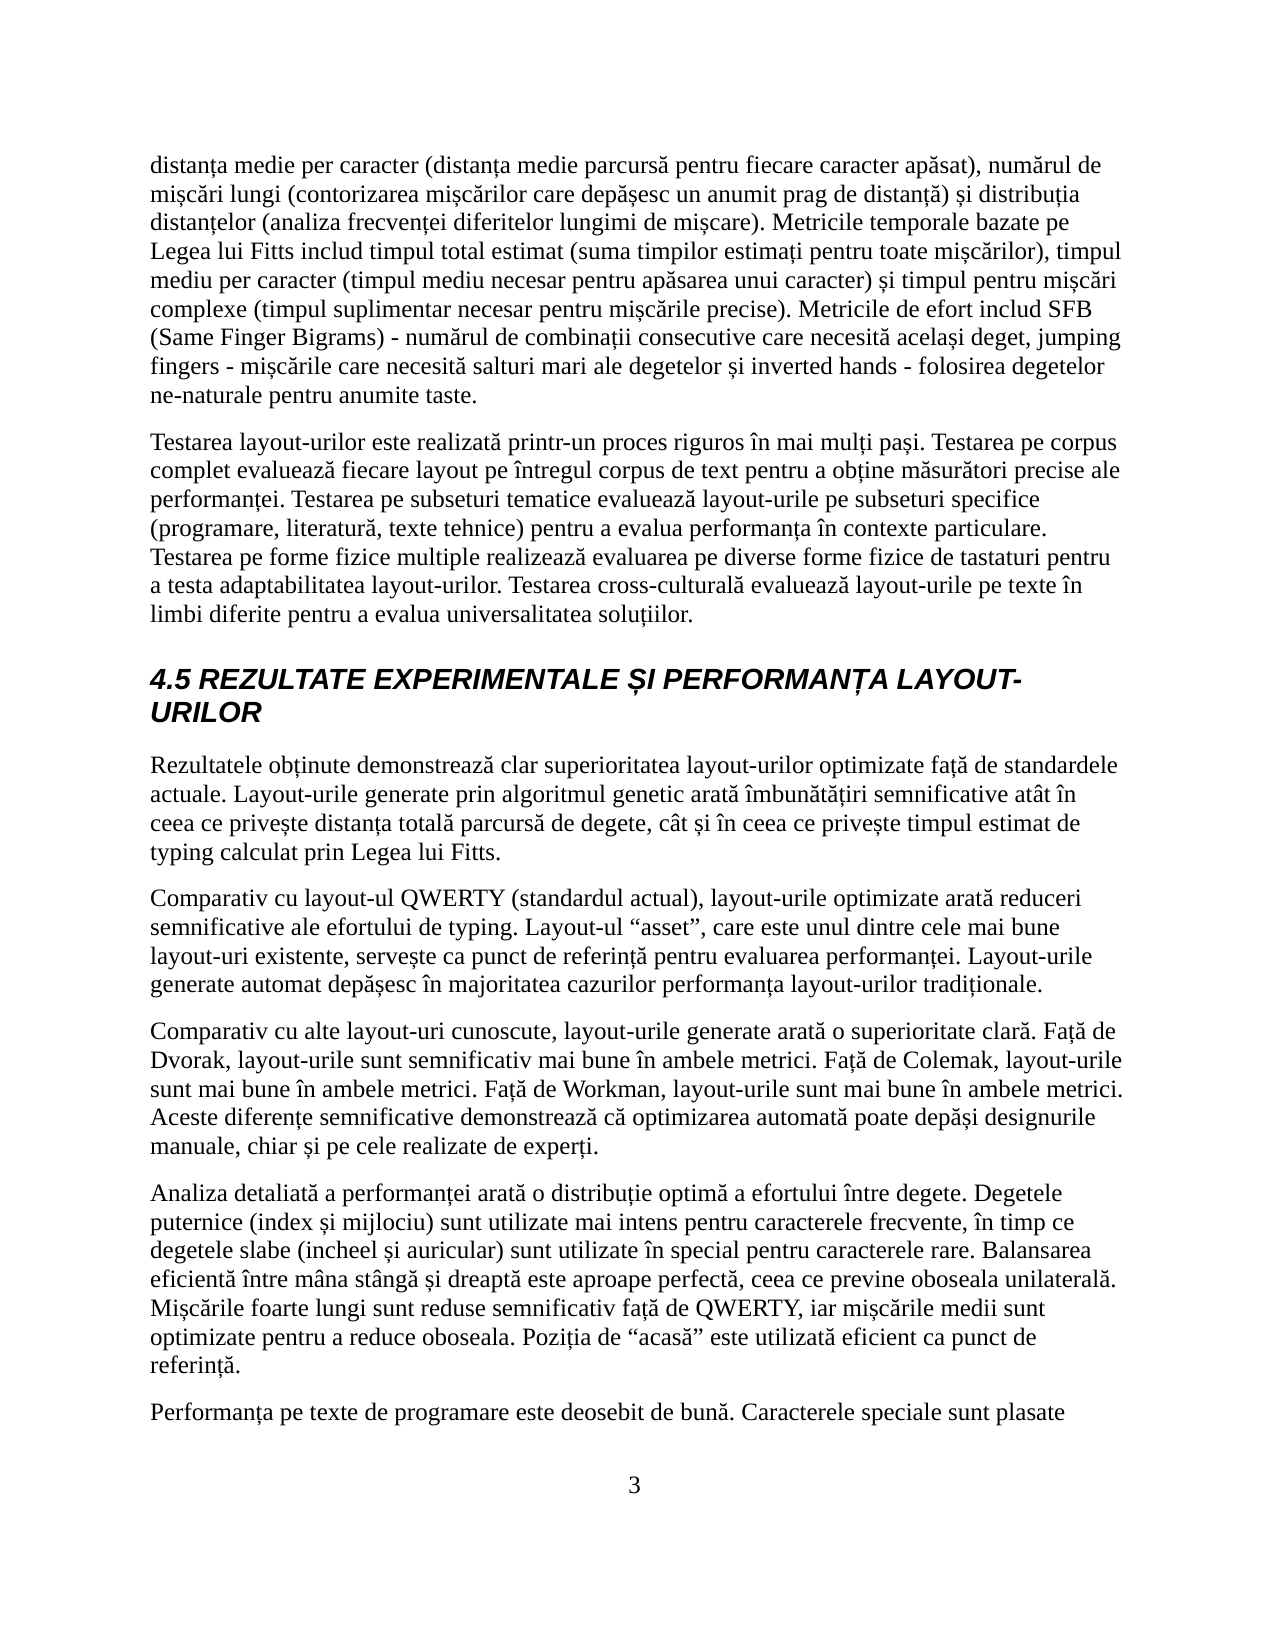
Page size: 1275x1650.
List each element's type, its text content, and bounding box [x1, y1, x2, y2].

text Comparativ cu layout-ul QWERTY (standardul actual), layout-urile optimizate arată reduceri semnificative ale efortului de typing. Layout-ul “asset”, care este unul dintre cele mai bune layout-uri existente, servește ca punct de referință pentru evaluarea performanței. Layout-urile generate automat depășesc în majoritatea cazurilor performanța layout-urilor tradiționale. [150, 883, 1125, 998]
text distanța medie per caracter (distanța medie parcursă pentru fiecare caracter apăsat), numărul de mișcări lungi (contorizarea mișcărilor care depășesc un anumit prag de distanță) și distribuția distanțelor (analiza frecvenței diferitelor lungimi de mișcare). Metricile temporale bazate pe Legea lui Fitts includ timpul total estimat (suma timpilor estimați pentru toate mișcărilor), timpul mediu per caracter (timpul mediu necesar pentru apăsarea unui caracter) și timpul pentru mișcări complexe (timpul suplimentar necesar pentru mișcările precise). Metricile de efort includ SFB (Same Finger Bigrams) - numărul de combinații consecutive care necesită același deget, jumping fingers - mișcările care necesită salturi mari ale degetelor și inverted hands - folosirea degetelor ne-naturale pentru anumite taste. [150, 150, 1125, 409]
subtitle 4.5 REZULTATE EXPERIMENTALE ȘI PERFORMANȚA LAYOUT-URILOR [150, 662, 1125, 729]
text Analiza detaliată a performanței arată o distribuție optimă a efortului între degete. Degetele puternice (index și mijlociu) sunt utilizate mai intens pentru caracterele frecvente, în timp ce degetele slabe (incheel și auricular) sunt utilizate în special pentru caracterele rare. Balansarea eficientă între mâna stângă și dreaptă este aproape perfectă, ceea ce previne oboseala unilaterală. Mișcările foarte lungi sunt reduse semnificativ față de QWERTY, iar mișcările medii sunt optimizate pentru a reduce oboseala. Poziția de “acasă” este utilizată eficient ca punct de referință. [150, 1178, 1125, 1379]
text Rezultatele obținute demonstrează clar superioritatea layout-urilor optimizate față de standardele actuale. Layout-urile generate prin algoritmul genetic arată îmbunătățiri semnificative atât în ceea ce privește distanța totală parcursă de degete, cât și în ceea ce privește timpul estimat de typing calculat prin Legea lui Fitts. [150, 750, 1125, 865]
text Performanța pe texte de programare este deosebit de bună. Caracterele speciale sunt plasate [150, 1397, 1125, 1426]
text Testarea layout-urilor este realizată printr-un proces riguros în mai mulți pași. Testarea pe corpus complet evaluează fiecare layout pe întregul corpus de text pentru a obține măsurători precise ale performanței. Testarea pe subseturi tematice evaluează layout-urile pe subseturi specifice (programare, literatură, texte tehnice) pentru a evalua performanța în contexte particulare. Testarea pe forme fizice multiple realizează evaluarea pe diverse forme fizice de tastaturi pentru a testa adaptabilitatea layout-urilor. Testarea cross-culturală evaluează layout-urile pe texte în limbi diferite pentru a evalua universalitatea soluțiilor. [150, 427, 1125, 628]
text Comparativ cu alte layout-uri cunoscute, layout-urile generate arată o superioritate clară. Față de Dvorak, layout-urile sunt semnificativ mai bune în ambele metrici. Față de Colemak, layout-urile sunt mai bune în ambele metrici. Față de Workman, layout-urile sunt mai bune în ambele metrici. Aceste diferențe semnificative demonstrează că optimizarea automată poate depăși designurile manuale, chiar și pe cele realizate de experți. [150, 1016, 1125, 1160]
